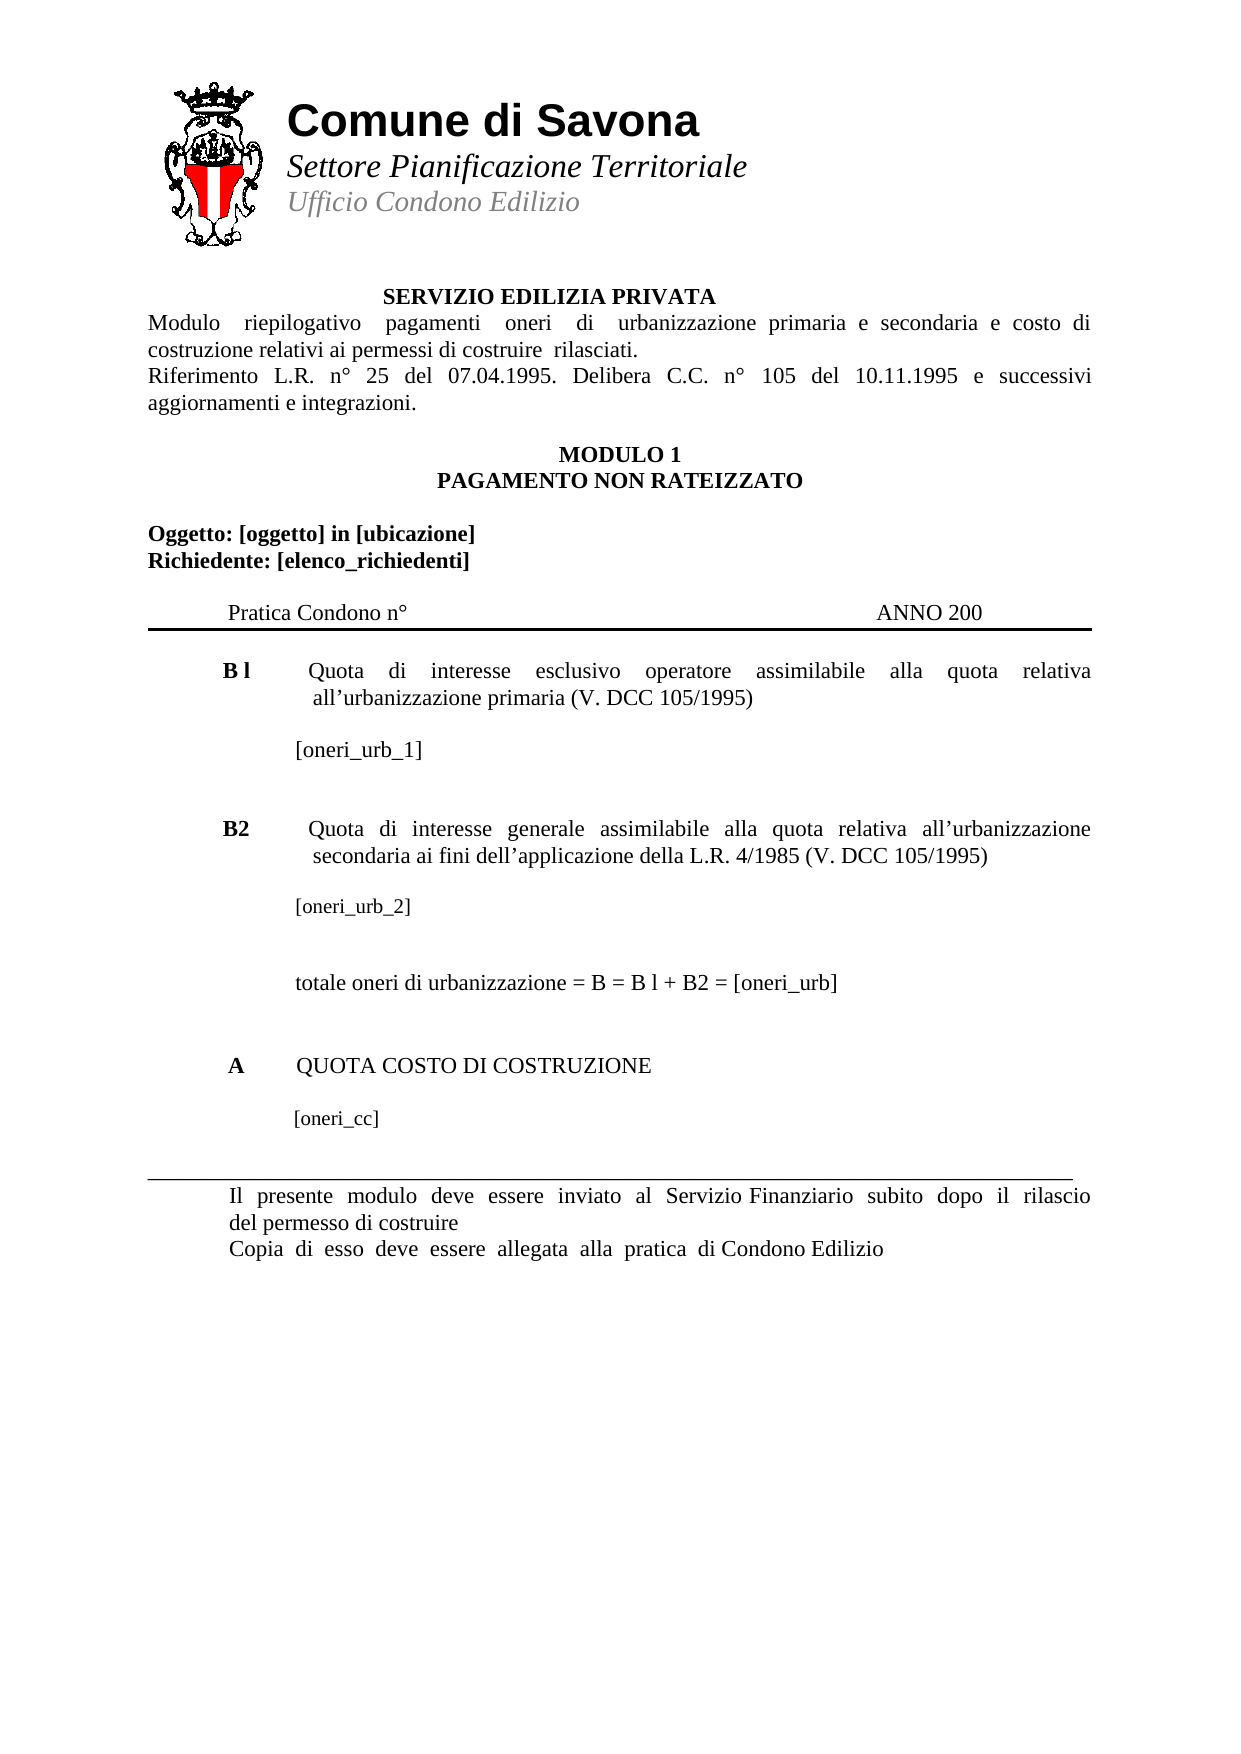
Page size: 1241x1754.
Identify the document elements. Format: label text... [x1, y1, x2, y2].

text Copia di esso deve essere allegata alla pratica di Condono Edilizio [229, 1235, 1092, 1262]
text [oneri_urb_2] [148, 894, 1092, 918]
text PAGAMENTO NON RATEIZZATO [148, 468, 1092, 494]
text A QUOTA COSTO DI COSTRUZIONE [148, 1048, 1092, 1079]
text B l Quota di interesse esclusivo operatore assimilabile alla quota relativa all’urbanizzazione primaria (V. DCC 105/1995) [223, 657, 1092, 710]
text [oneri_cc] [148, 1106, 1092, 1130]
text totale oneri di urbanizzazione = B = B l + B2 = [oneri_urb] [295, 969, 1092, 995]
text [oneri_urb_1] [148, 736, 1092, 763]
text Riferimento L.R. n° 25 del 07.04.1995. Delibera C.C. n° 105 del 10.11.1995 e successivi aggiornamenti e integrazioni. [148, 362, 1092, 415]
text Richiedente: [elenco_richiedenti] [148, 547, 1092, 573]
text Modulo riepilogativo pagamenti oneri di urbanizzazione primaria e secondaria e costo di costruzione relativi ai permessi di costruire rilasciati. [148, 309, 1092, 362]
text Il presente modulo deve essere inviato al Servizio Finanziario subito dopo il rilascio del permesso di costruire [229, 1182, 1092, 1235]
text Pratica Condono n° ANNO 200 [148, 599, 1092, 628]
text SERVIZIO EDILIZIA PRIVATA [148, 283, 1092, 309]
text B2 Quota di interesse generale assimilabile alla quota relativa all’urbanizzazione secondaria ai fini dell’applicazione della L.R. 4/1985 (V. DCC 105/1995) [223, 815, 1092, 868]
text __________________________________________________________________________ [148, 1154, 1092, 1182]
text MODULO 1 [148, 441, 1092, 468]
text Oggetto: [oggetto] in [ubicazione] [148, 520, 1092, 547]
